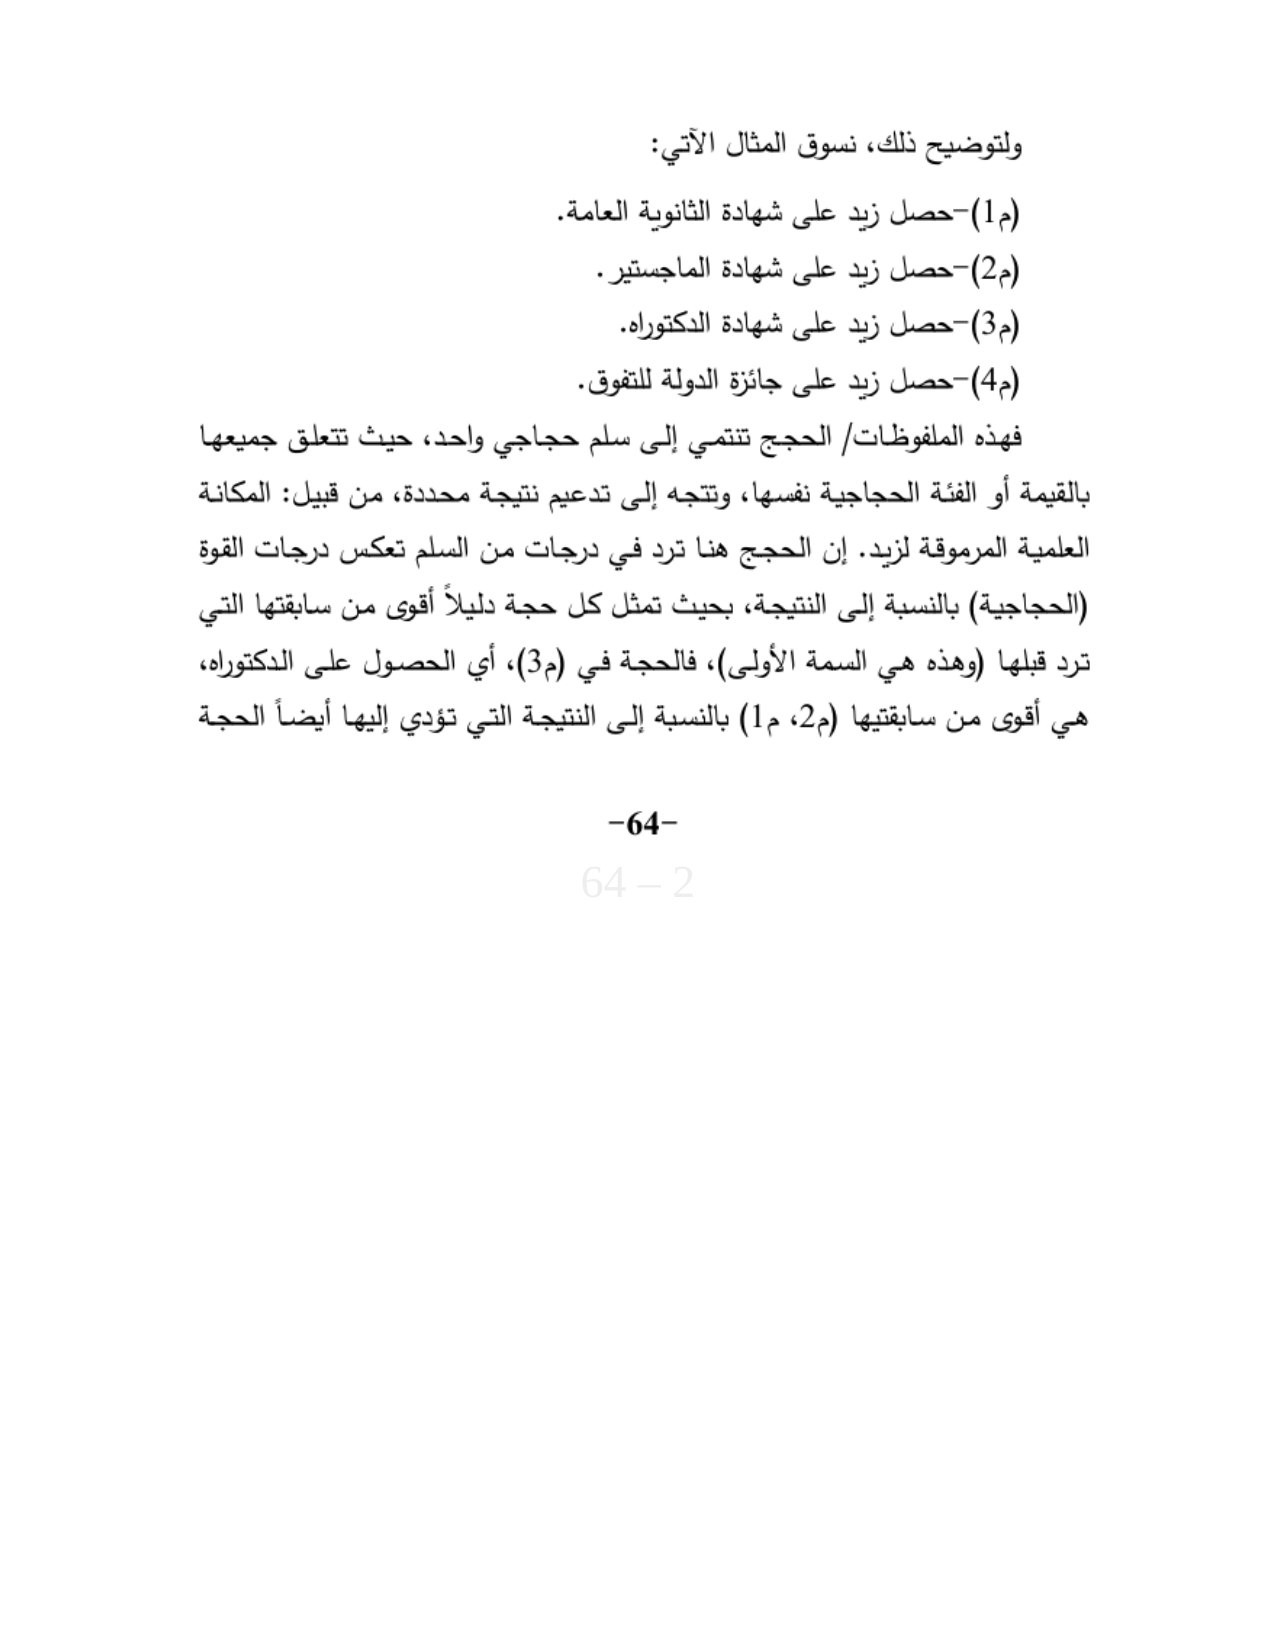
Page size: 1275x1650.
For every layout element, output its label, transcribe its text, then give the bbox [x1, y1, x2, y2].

picture [118, 118, 1158, 855]
text 64 – 2 [118, 855, 1157, 907]
